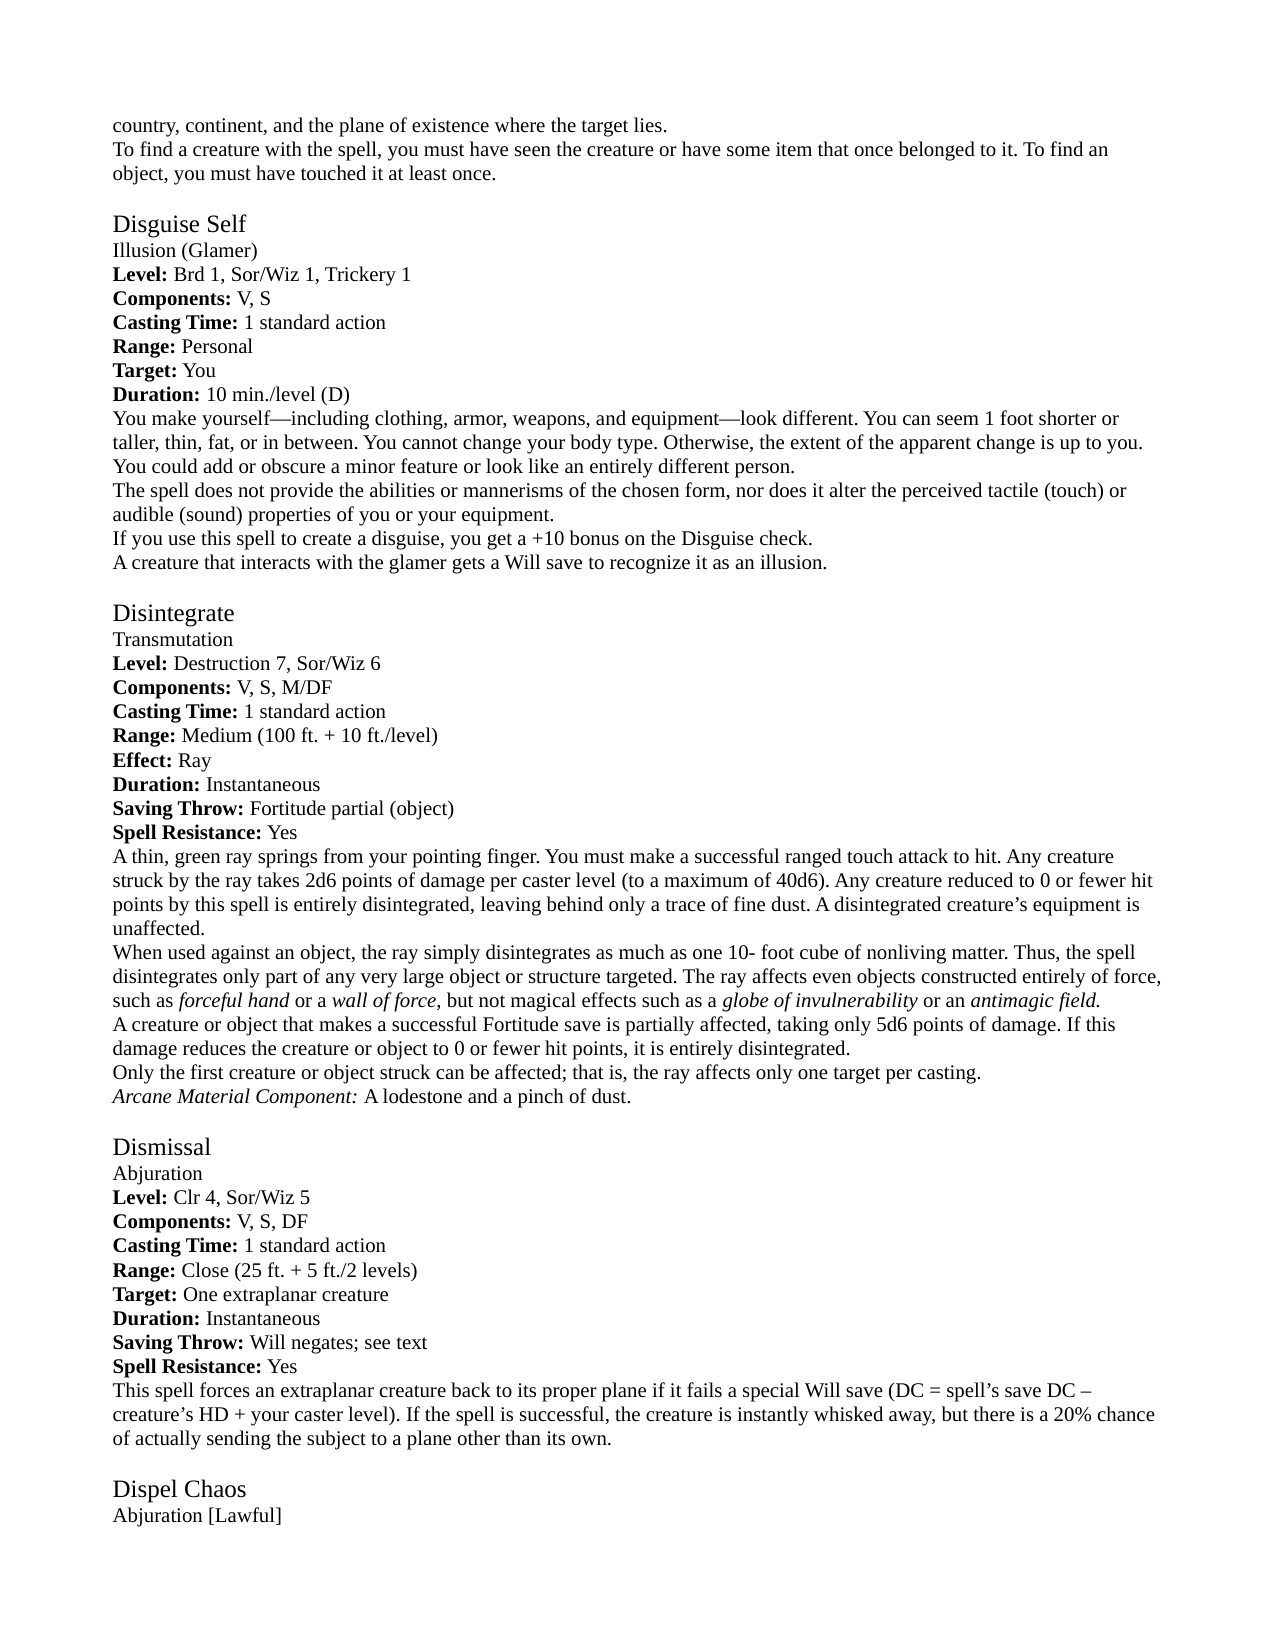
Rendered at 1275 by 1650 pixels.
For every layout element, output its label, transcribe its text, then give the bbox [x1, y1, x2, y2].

text This spell forces an extraplanar creature back to its proper plane if it fails a special Will save (DC = spell’s save DC – creature’s HD + your caster level). If the spell is successful, the creature is instantly whisked away, but there is a 20% chance of actually sending the subject to a plane other than its own. [112, 1378, 1162, 1450]
text Dispel Chaos [112, 1474, 1162, 1503]
text A creature that interacts with the glamer gets a Will save to recognize it as an illusion. [112, 550, 1162, 574]
text Disguise Self [112, 209, 1162, 237]
text Level: Brd 1, Sor/Wiz 1, Trickery 1 [112, 262, 1162, 286]
text Transmutation [112, 627, 1162, 651]
text Casting Time: 1 standard action [112, 310, 1162, 334]
text A creature or object that makes a successful Fortitude save is partially affected, taking only 5d6 points of damage. If this damage reduces the creature or object to 0 or fewer hit points, it is entirely disintegrated. [112, 1012, 1162, 1060]
text Illusion (Glamer) [112, 237, 1162, 262]
text Level: Destruction 7, Sor/Wiz 6 [112, 651, 1162, 675]
text Range: Close (25 ft. + 5 ft./2 levels) [112, 1257, 1162, 1282]
text Target: You [112, 358, 1162, 382]
text If you use this spell to create a disguise, you get a +10 bonus on the Disguise check. [112, 526, 1162, 550]
text A thin, green ray springs from your pointing finger. You must make a successful ranged touch attack to hit. Any creature struck by the ray takes 2d6 points of damage per caster level (to a maximum of 40d6). Any creature reduced to 0 or fewer hit points by this spell is entirely disintegrated, leaving behind only a trace of fine dust. A disintegrated creature’s equipment is unaffected. [112, 844, 1162, 940]
text Level: Clr 4, Sor/Wiz 5 [112, 1185, 1162, 1209]
text Only the first creature or object struck can be affected; that is, the ray affects only one target per casting. [112, 1060, 1162, 1084]
text Saving Throw: Fortitude partial (object) [112, 796, 1162, 820]
text When used against an object, the ray simply disintegrates as much as one 10- foot cube of nonliving matter. Thus, the spell disintegrates only part of any very large object or structure targeted. The ray affects even objects constructed entirely of force, such as forceful hand or a wall of force, but not magical effects such as a globe of invulnerability or an antimagic field. [112, 940, 1162, 1012]
text Disintegrate [112, 598, 1162, 627]
text Range: Medium (100 ft. + 10 ft./level) [112, 723, 1162, 747]
text Arcane Material Component: A lodestone and a pinch of dust. [112, 1084, 1162, 1108]
text Casting Time: 1 standard action [112, 699, 1162, 723]
text Range: Personal [112, 334, 1162, 358]
text The spell does not provide the abilities or mannerisms of the chosen form, nor does it alter the perceived tactile (touch) or audible (sound) properties of you or your equipment. [112, 478, 1162, 526]
text Components: V, S, DF [112, 1209, 1162, 1233]
text Spell Resistance: Yes [112, 820, 1162, 844]
text Casting Time: 1 standard action [112, 1233, 1162, 1257]
text Dismissal [112, 1132, 1162, 1161]
text country, continent, and the plane of existence where the target lies. [112, 112, 1162, 137]
text Duration: Instantaneous [112, 1306, 1162, 1330]
text You make yourself—including clothing, armor, weapons, and equipment—look different. You can seem 1 foot shorter or taller, thin, fat, or in between. You cannot change your body type. Otherwise, the extent of the apparent change is up to you. You could add or obscure a minor feature or look like an entirely different person. [112, 406, 1162, 478]
text Components: V, S, M/DF [112, 675, 1162, 699]
text Components: V, S [112, 286, 1162, 310]
text Duration: 10 min./level (D) [112, 382, 1162, 406]
text Abjuration [112, 1161, 1162, 1185]
text Abjuration [Lawful] [112, 1503, 1162, 1527]
text Saving Throw: Will negates; see text [112, 1330, 1162, 1354]
text Duration: Instantaneous [112, 772, 1162, 796]
text To find a creature with the spell, you must have seen the creature or have some item that once belonged to it. To find an object, you must have touched it at least once. [112, 137, 1162, 185]
text Effect: Ray [112, 747, 1162, 772]
text Spell Resistance: Yes [112, 1354, 1162, 1378]
text Target: One extraplanar creature [112, 1282, 1162, 1306]
